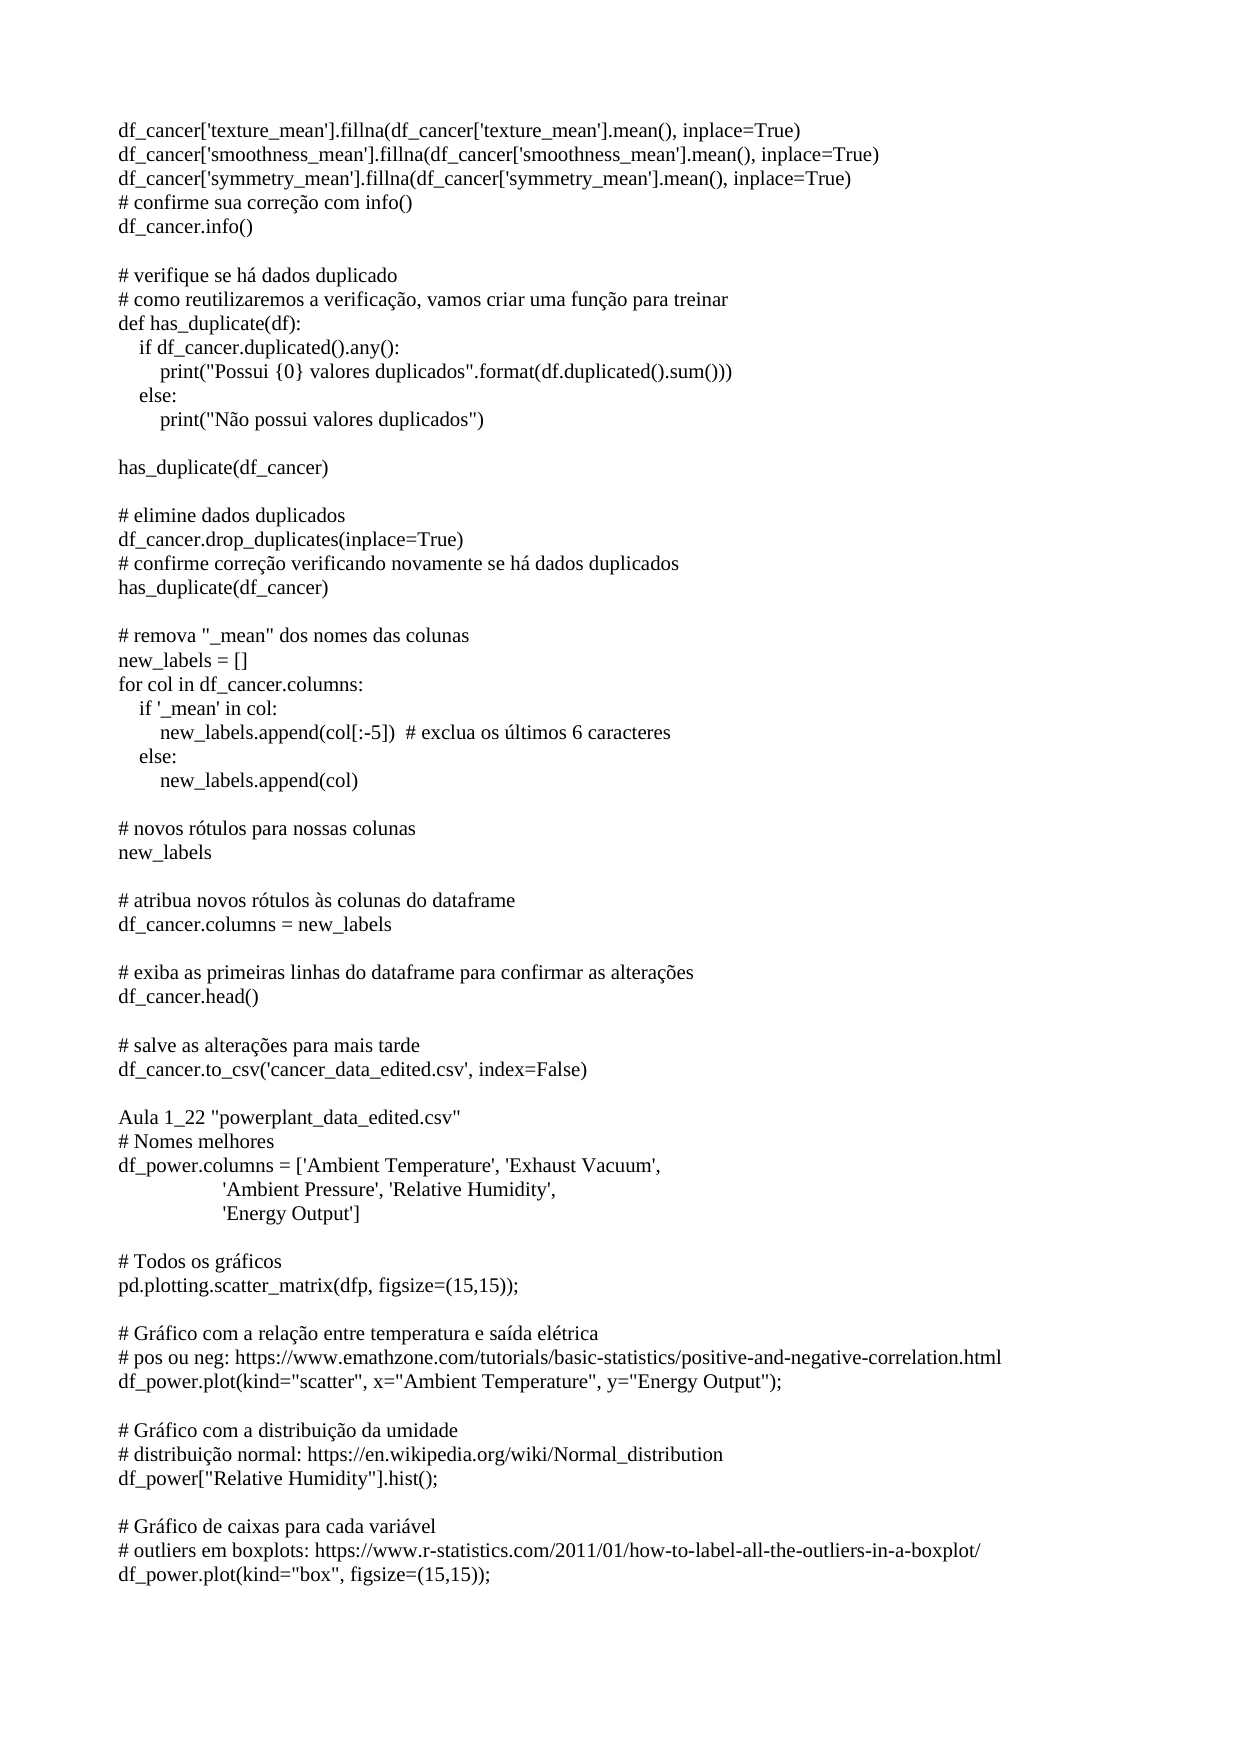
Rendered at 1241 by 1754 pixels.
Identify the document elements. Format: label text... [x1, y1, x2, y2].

text print("Não possui valores duplicados") [118, 407, 1122, 431]
text has_duplicate(df_cancer) [118, 575, 1122, 599]
text # verifique se há dados duplicado [118, 262, 1122, 287]
text # Todos os gráficos [118, 1249, 1122, 1273]
text # atribua novos rótulos às colunas do dataframe [118, 888, 1122, 912]
text 'Ambient Pressure', 'Relative Humidity', [118, 1177, 1122, 1201]
text new_labels.append(col[:-5]) # exclua os últimos 6 caracteres [118, 720, 1122, 744]
text new_labels.append(col) [118, 768, 1122, 792]
text df_power.plot(kind="scatter", x="Ambient Temperature", y="Energy Output"); [118, 1369, 1122, 1393]
text # Gráfico com a distribuição da umidade [118, 1417, 1122, 1442]
text # novos rótulos para nossas colunas [118, 816, 1122, 840]
text # outliers em boxplots: https://www.r-statistics.com/2011/01/how-to-label-all-the-outliers-in-a-boxplot/ [118, 1538, 1122, 1562]
text pd.plotting.scatter_matrix(dfp, figsize=(15,15)); [118, 1273, 1122, 1297]
text has_duplicate(df_cancer) [118, 455, 1122, 479]
text Aula 1_22 "powerplant_data_edited.csv" [118, 1105, 1122, 1129]
text new_labels [118, 840, 1122, 864]
text new_labels = [] [118, 647, 1122, 672]
text # confirme sua correção com info() [118, 190, 1122, 214]
text df_cancer['symmetry_mean'].fillna(df_cancer['symmetry_mean'].mean(), inplace=True) [118, 166, 1122, 190]
text # exiba as primeiras linhas do dataframe para confirmar as alterações [118, 960, 1122, 984]
text df_cancer.to_csv('cancer_data_edited.csv', index=False) [118, 1057, 1122, 1081]
text # como reutilizaremos a verificação, vamos criar uma função para treinar [118, 287, 1122, 311]
text # distribuição normal: https://en.wikipedia.org/wiki/Normal_distribution [118, 1442, 1122, 1466]
text # remova "_mean" dos nomes das colunas [118, 623, 1122, 647]
text df_cancer['texture_mean'].fillna(df_cancer['texture_mean'].mean(), inplace=True) [118, 118, 1122, 142]
text if '_mean' in col: [118, 696, 1122, 720]
text df_power["Relative Humidity"].hist(); [118, 1466, 1122, 1490]
text df_cancer.columns = new_labels [118, 912, 1122, 936]
text df_power.plot(kind="box", figsize=(15,15)); [118, 1562, 1122, 1586]
text # confirme correção verificando novamente se há dados duplicados [118, 551, 1122, 575]
text df_cancer['smoothness_mean'].fillna(df_cancer['smoothness_mean'].mean(), inplace=True) [118, 142, 1122, 166]
text print("Possui {0} valores duplicados".format(df.duplicated().sum())) [118, 359, 1122, 383]
text # pos ou neg: https://www.emathzone.com/tutorials/basic-statistics/positive-and-negative-correlation.html [118, 1345, 1122, 1369]
text def has_duplicate(df): [118, 311, 1122, 335]
text else: [118, 383, 1122, 407]
text # Nomes melhores [118, 1129, 1122, 1153]
text df_cancer.drop_duplicates(inplace=True) [118, 527, 1122, 551]
text # elimine dados duplicados [118, 503, 1122, 527]
text for col in df_cancer.columns: [118, 672, 1122, 696]
text # Gráfico com a relação entre temperatura e saída elétrica [118, 1321, 1122, 1345]
text # salve as alterações para mais tarde [118, 1032, 1122, 1057]
text if df_cancer.duplicated().any(): [118, 335, 1122, 359]
text else: [118, 744, 1122, 768]
text # Gráfico de caixas para cada variável [118, 1514, 1122, 1538]
text df_cancer.info() [118, 214, 1122, 238]
text 'Energy Output'] [118, 1201, 1122, 1225]
text df_power.columns = ['Ambient Temperature', 'Exhaust Vacuum', [118, 1153, 1122, 1177]
text df_cancer.head() [118, 984, 1122, 1008]
